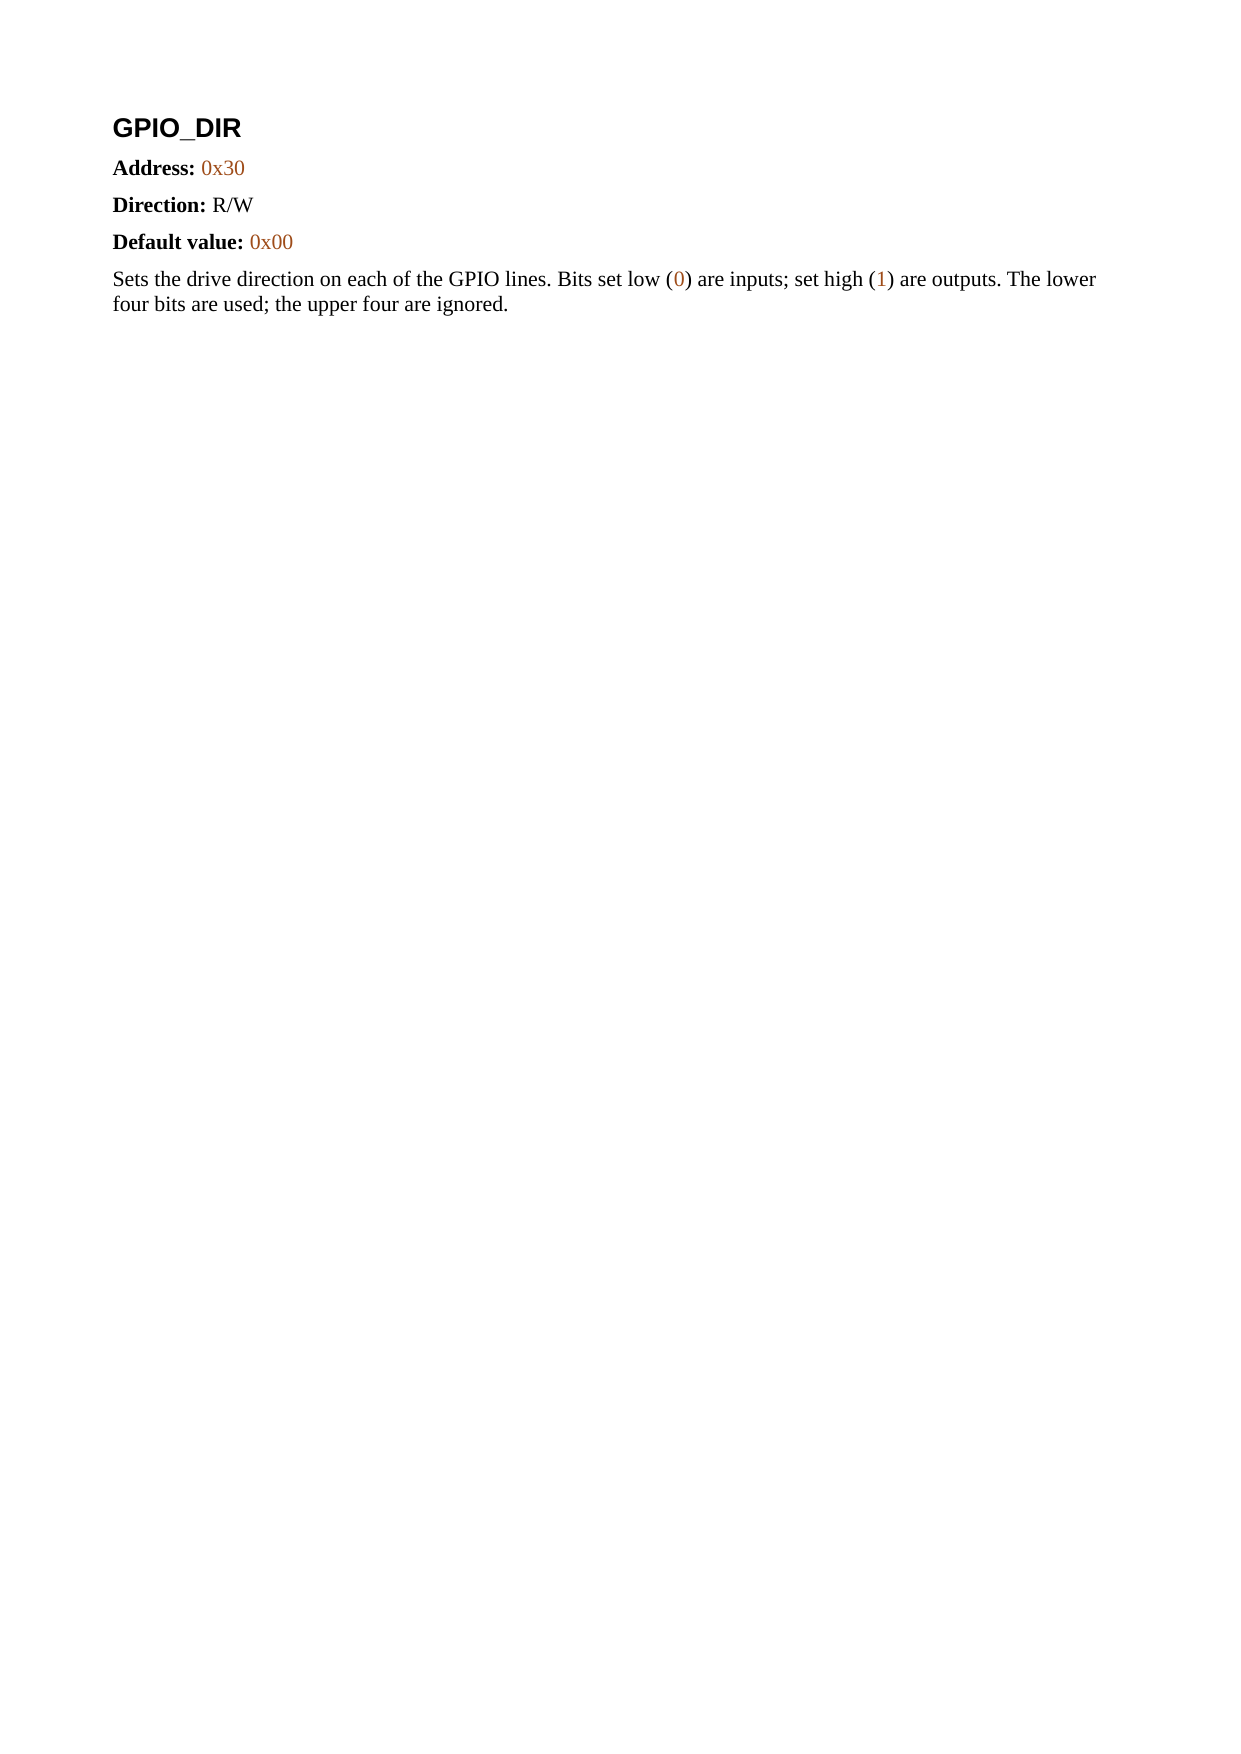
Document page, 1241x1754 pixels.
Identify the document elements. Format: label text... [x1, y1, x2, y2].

text Default value: 0x00 [112, 229, 1128, 254]
text Direction: R/W [112, 192, 1128, 217]
text Sets the drive direction on each of the GPIO lines. Bits set low (0) are inputs; set high (1) are outputs. The lower four bits are used; the upper four are ignored. [112, 266, 1128, 317]
text Address: 0x30 [112, 155, 1128, 180]
subtitle GPIO_DIR [112, 112, 1128, 143]
